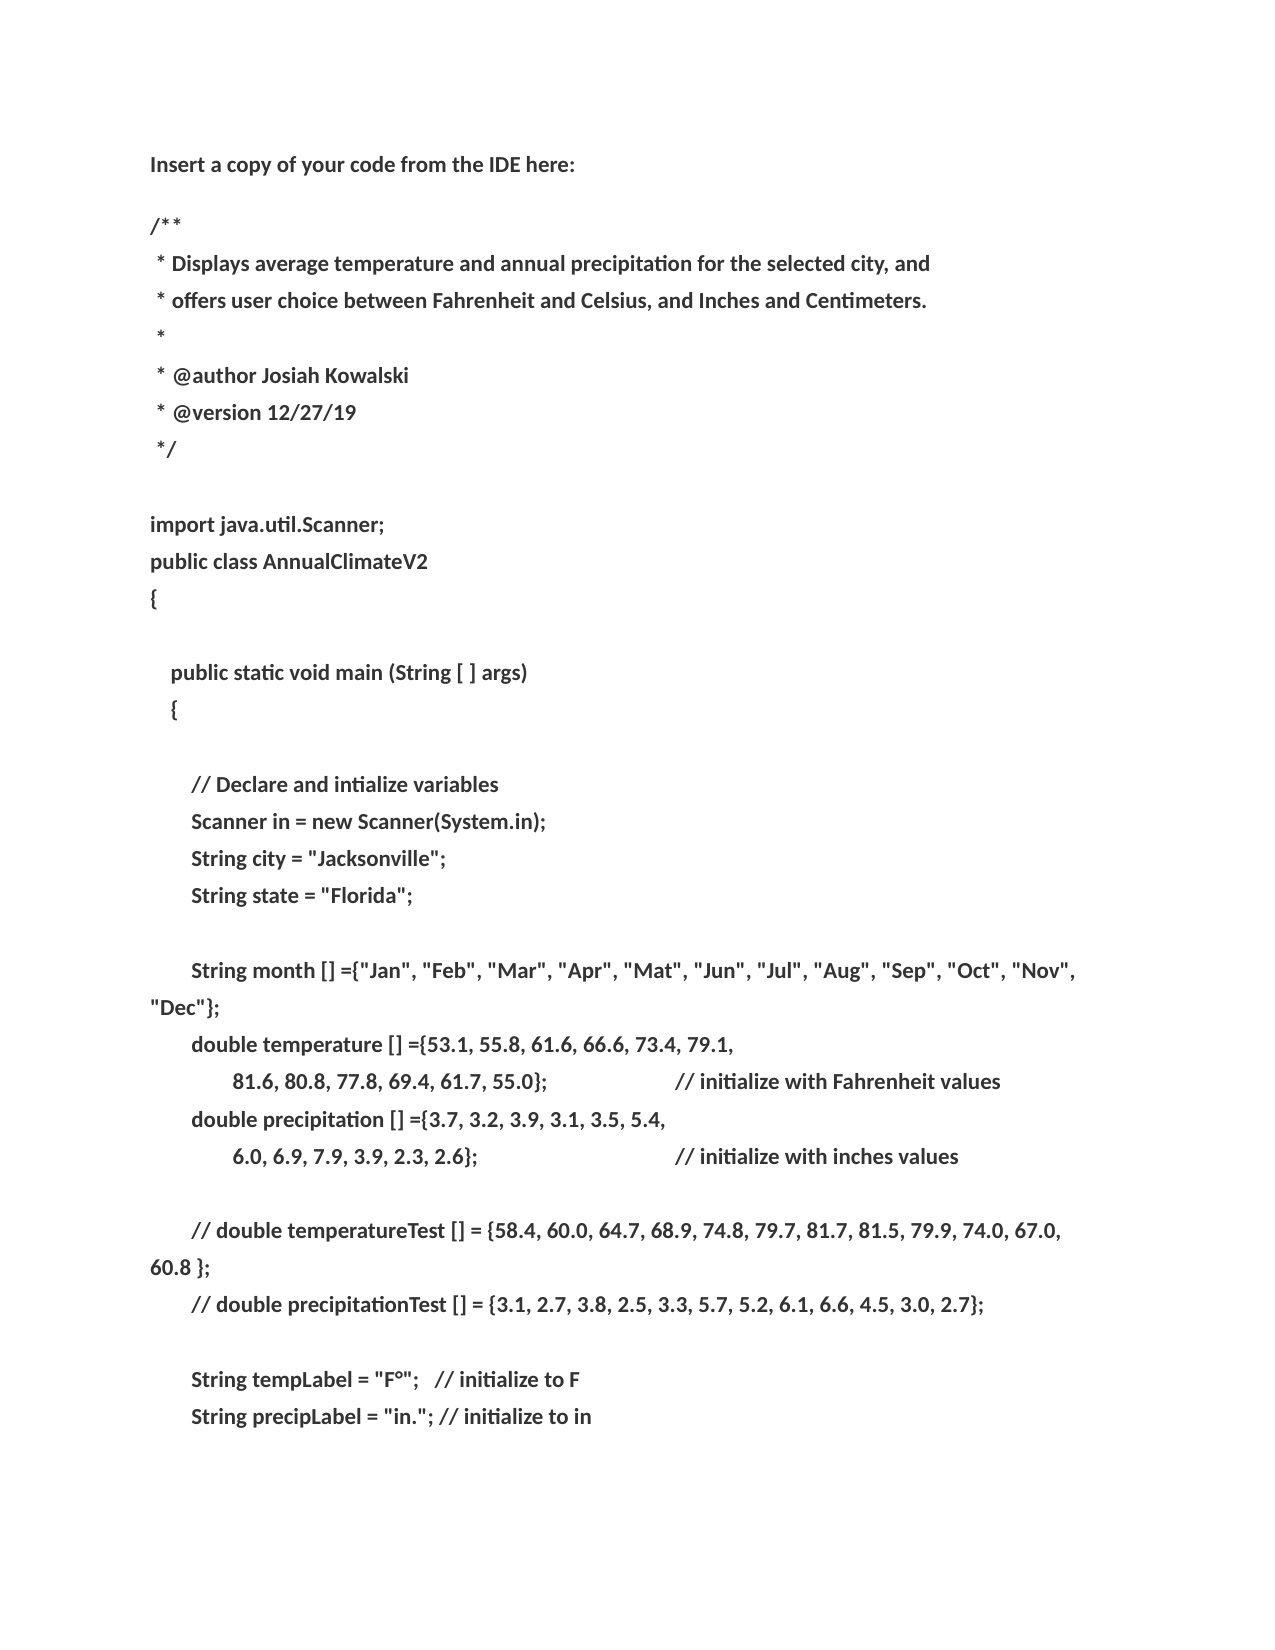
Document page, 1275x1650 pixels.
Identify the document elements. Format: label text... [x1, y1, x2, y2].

text String precipLabel = "in."; // initialize to in [150, 1393, 1125, 1430]
text * Displays average temperature and annual precipitation for the selected city, and [150, 240, 1125, 277]
text * offers user choice between Fahrenheit and Celsius, and Inches and Centimeters. [150, 277, 1125, 314]
text String tempLabel = "F°"; // initialize to F [150, 1356, 1125, 1393]
text { [150, 575, 1125, 612]
text */ [150, 426, 1125, 463]
text public class AnnualClimateV2 [150, 538, 1125, 575]
text { [150, 686, 1125, 724]
text String city = "Jacksonville"; [150, 835, 1125, 872]
text import java.util.Scanner; [150, 501, 1125, 538]
text double temperature [] ={53.1, 55.8, 61.6, 66.6, 73.4, 79.1, [150, 1021, 1125, 1058]
text // double precipitationTest [] = {3.1, 2.7, 3.8, 2.5, 3.3, 5.7, 5.2, 6.1, 6.6, 4.5, 3.0, 2.7}; [150, 1281, 1125, 1319]
text 6.0, 6.9, 7.9, 3.9, 2.3, 2.6}; // initialize with inches values [150, 1133, 1125, 1170]
text Insert a copy of your code from the IDE here: [150, 150, 1125, 178]
text /** [150, 203, 1125, 240]
text // double temperatureTest [] = {58.4, 60.0, 64.7, 68.9, 74.8, 79.7, 81.7, 81.5, 79.9, 74.0, 67.0, 60.8 }; [150, 1207, 1125, 1281]
text String month [] ={"Jan", "Feb", "Mar", "Apr", "Mat", "Jun", "Jul", "Aug", "Sep", "Oct", "Nov", "Dec"}; [150, 947, 1125, 1021]
text // Declare and intialize variables [150, 761, 1125, 798]
text * @version 12/27/19 [150, 389, 1125, 426]
text String state = "Florida"; [150, 872, 1125, 909]
text Scanner in = new Scanner(System.in); [150, 798, 1125, 835]
text * [150, 314, 1125, 352]
text * @author Josiah Kowalski [150, 352, 1125, 389]
text public static void main (String [ ] args) [150, 649, 1125, 686]
text double precipitation [] ={3.7, 3.2, 3.9, 3.1, 3.5, 5.4, [150, 1096, 1125, 1133]
text 81.6, 80.8, 77.8, 69.4, 61.7, 55.0}; // initialize with Fahrenheit values [150, 1058, 1125, 1096]
